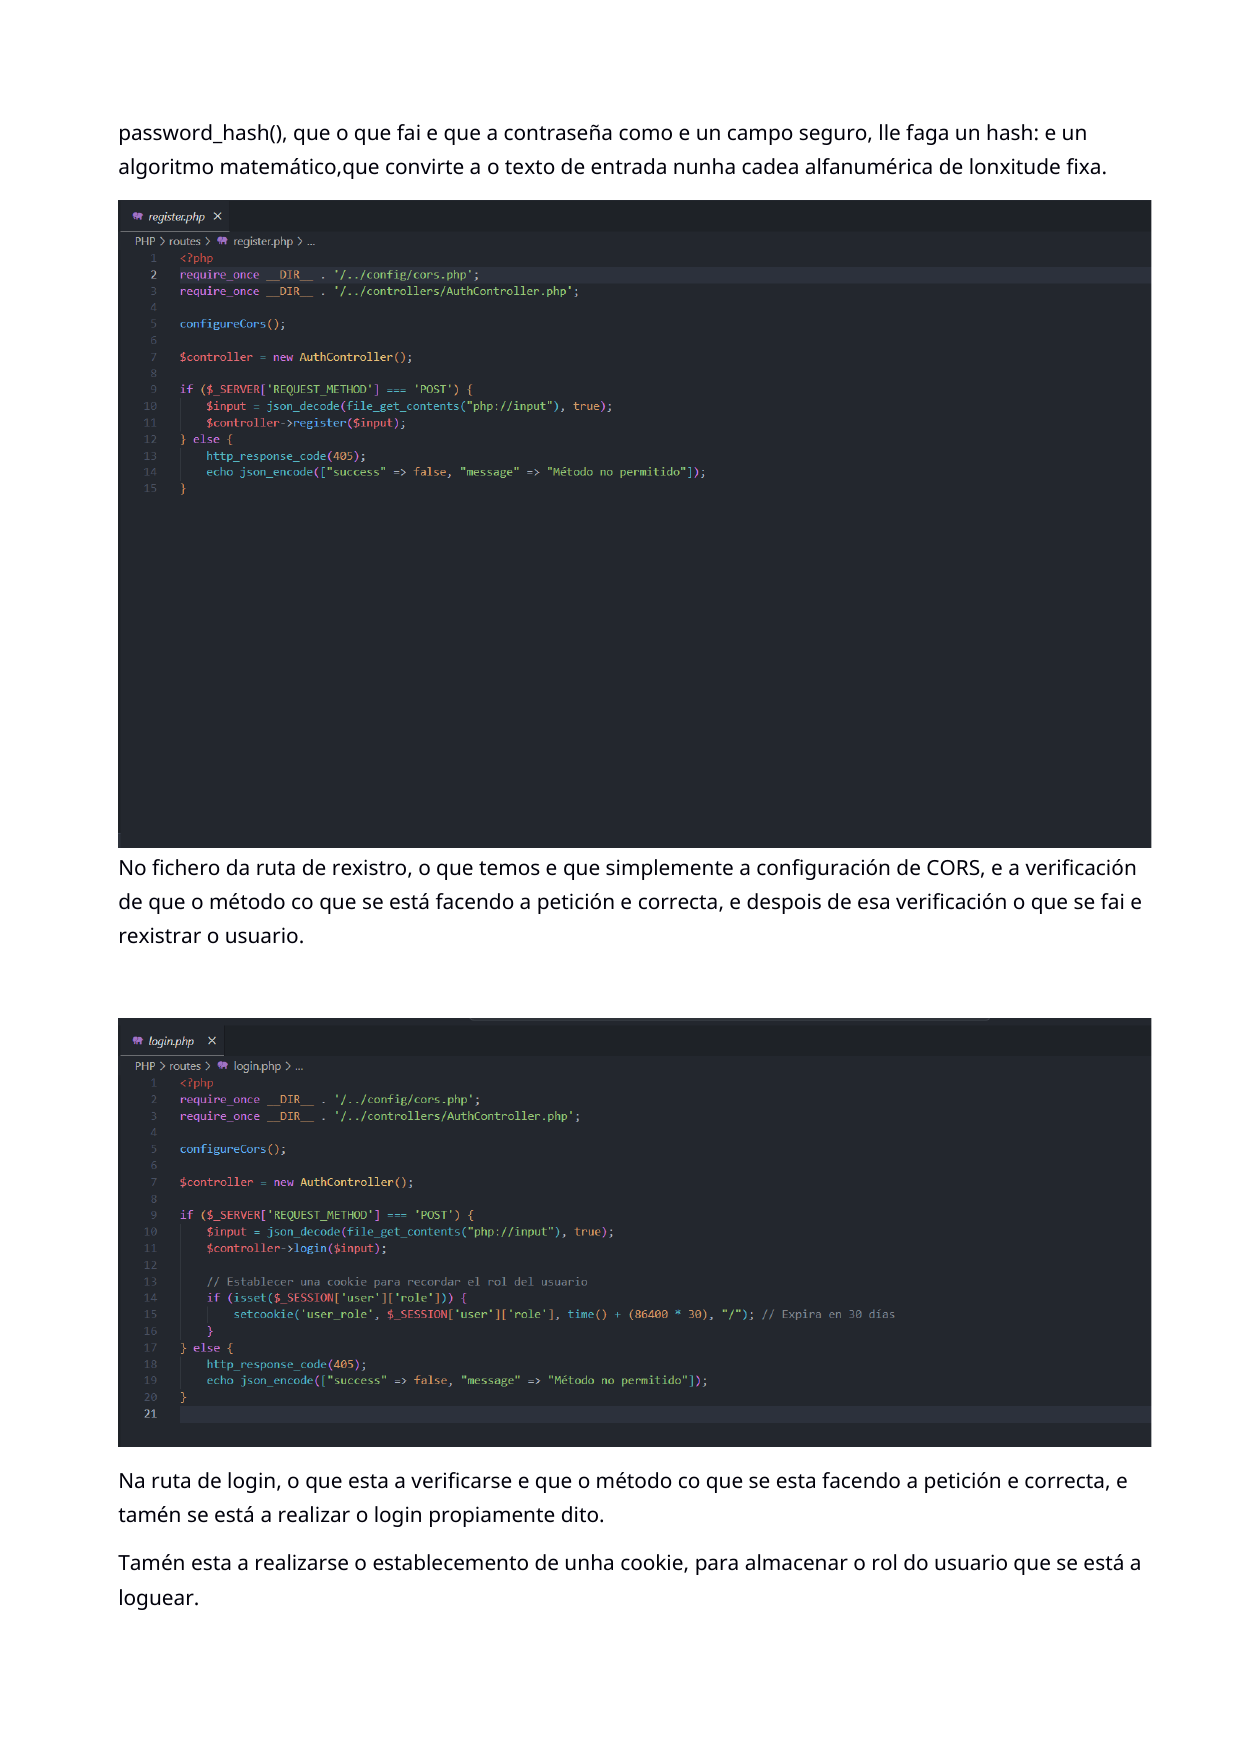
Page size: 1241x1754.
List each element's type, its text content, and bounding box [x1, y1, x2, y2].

text password_hash(), que o que fai e que a contraseña como e un campo seguro, lle faga un hash: e un algoritmo matemático,que convirte a o texto de entrada nunha cadea alfanumérica de lonxitude fixa. [118, 118, 1152, 181]
text Na ruta de login, o que esta a verificarse e que o método co que se esta facendo a petición e correcta, e tamén se está a realizar o login propiamente dito. [118, 1466, 1152, 1528]
text No fichero da ruta de rexistro, o que temos e que simplemente a configuración de CORS, e a verificación de que o método co que se está facendo a petición e correcta, e despois de esa verificación o que se fai e rexistrar o usuario. [118, 848, 1152, 950]
text Tamén esta a realizarse o establecemento de unha cookie, para almacenar o rol do usuario que se está a loguear. [118, 1548, 1152, 1611]
picture [118, 1018, 1152, 1447]
picture [118, 200, 1152, 848]
